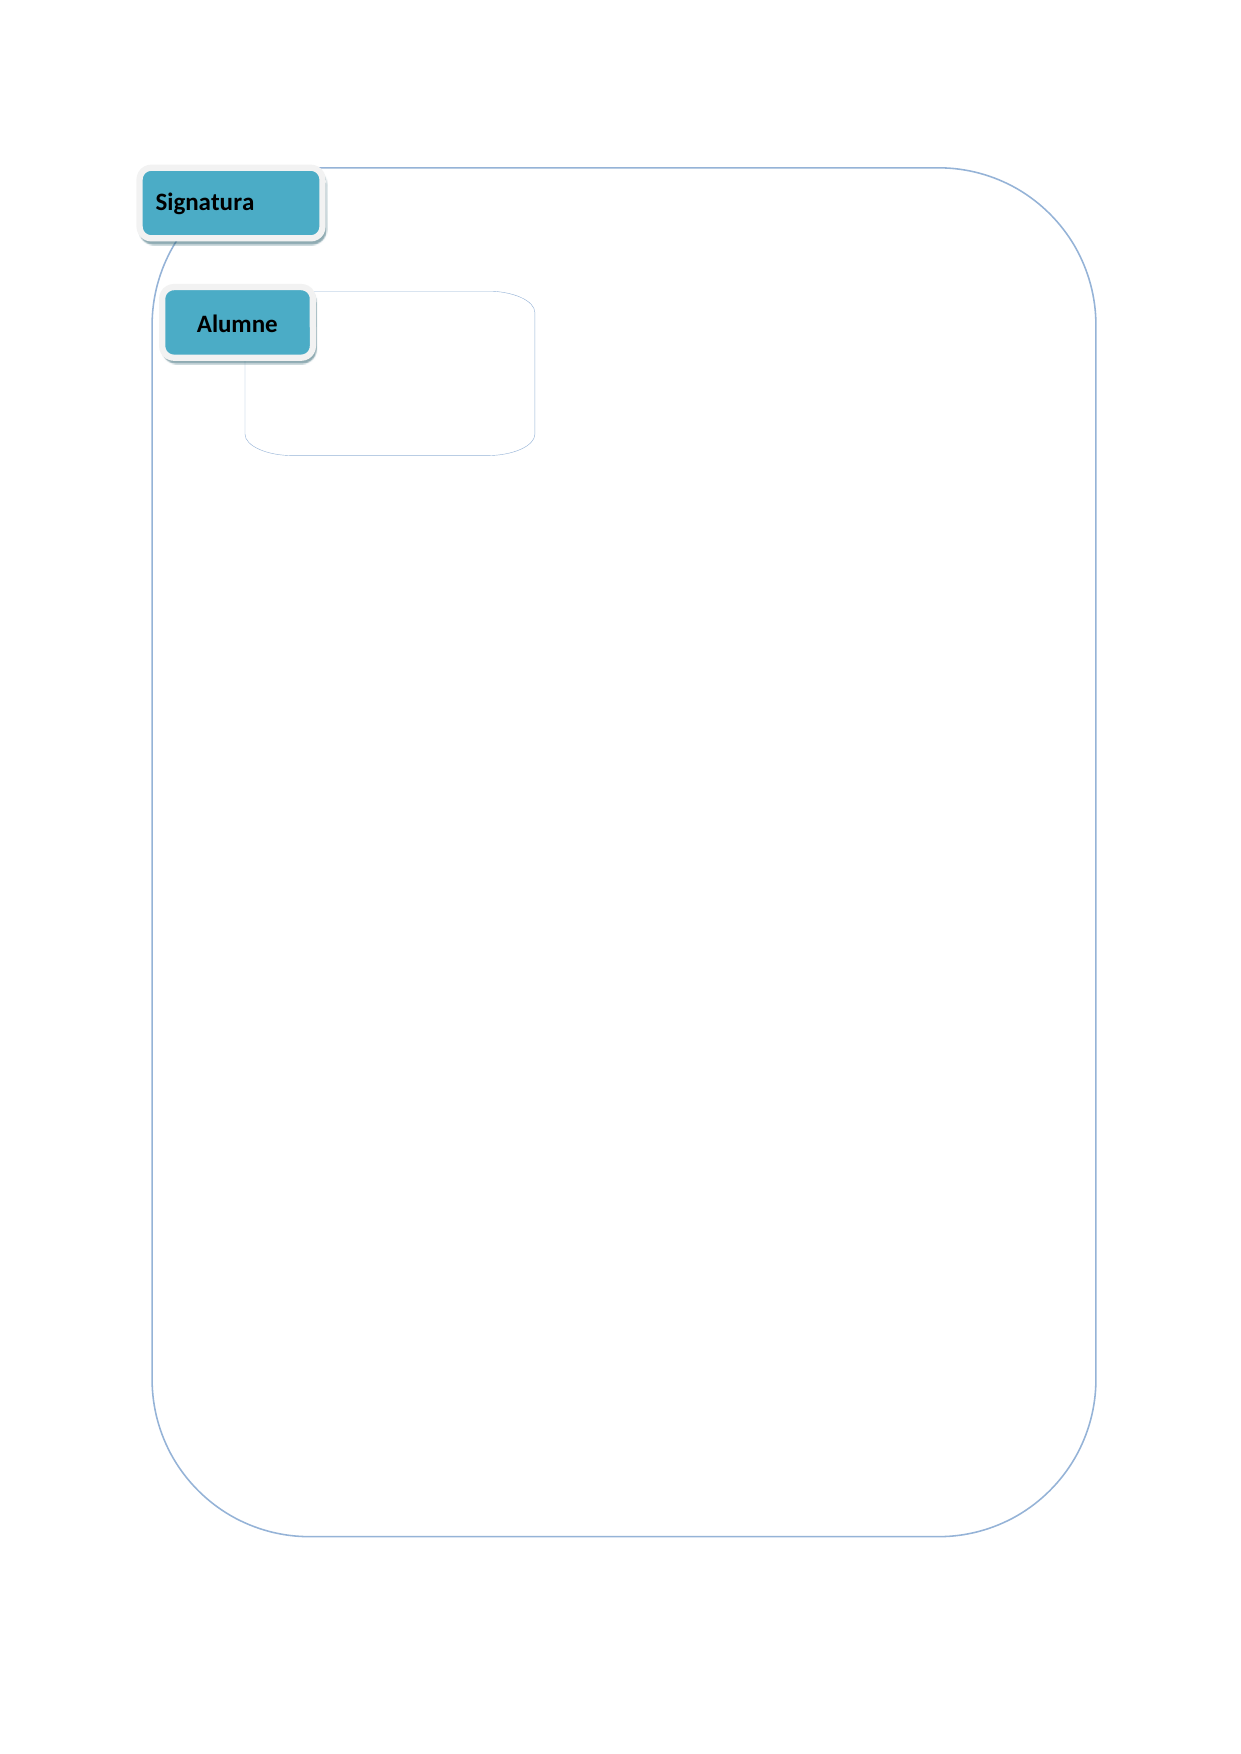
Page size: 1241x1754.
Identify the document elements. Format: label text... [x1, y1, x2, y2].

text Signatura [155, 186, 410, 216]
text Alumne [197, 308, 451, 337]
